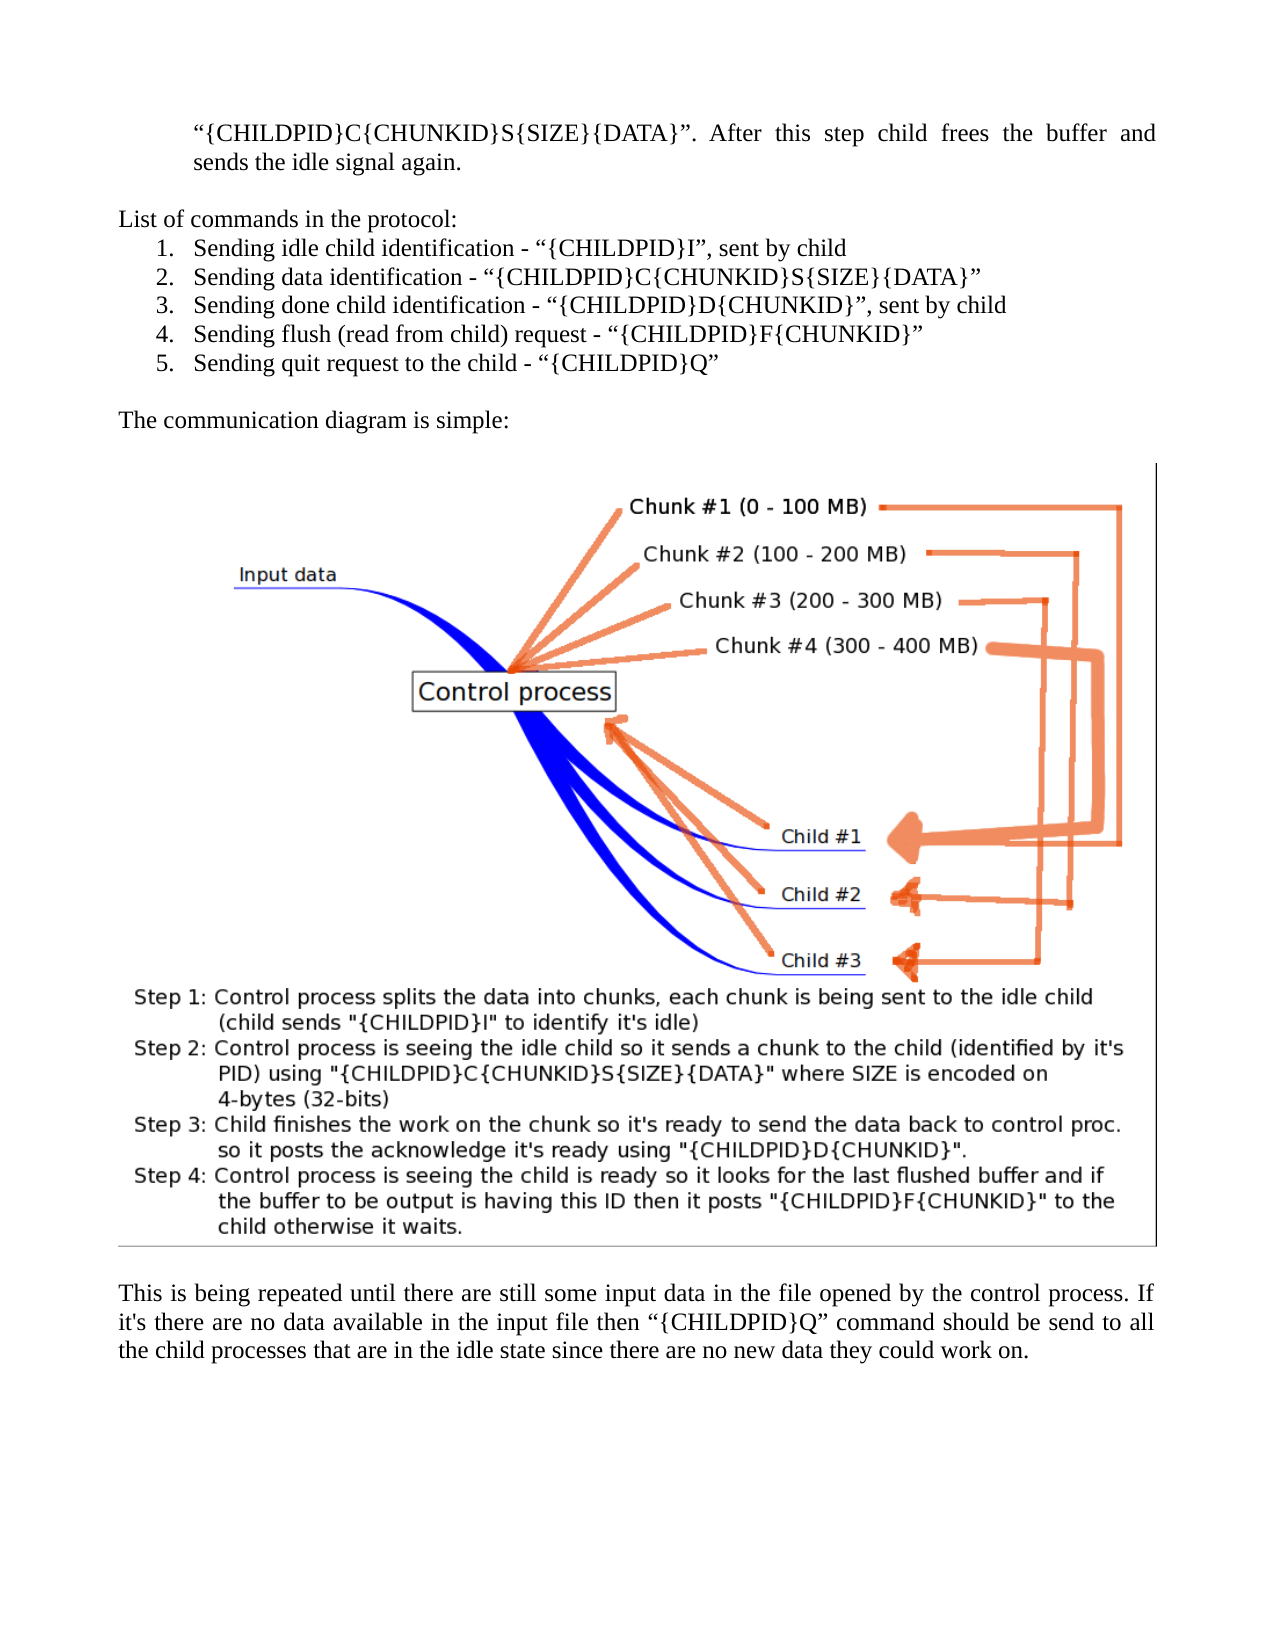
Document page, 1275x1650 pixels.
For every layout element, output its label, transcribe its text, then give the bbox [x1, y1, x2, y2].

list Sending data identification - “{CHILDPID}C{CHUNKID}S{SIZE}{DATA}” [156, 262, 1157, 291]
list Sending quit request to the child - “{CHILDPID}Q” [156, 348, 1157, 377]
list “{CHILDPID}C{CHUNKID}S{SIZE}{DATA}”. After this step child frees the buffer and sends the idle signal again. [156, 118, 1157, 176]
picture [118, 463, 1157, 1249]
list Sending idle child identification - “{CHILDPID}I”, sent by child [156, 233, 1157, 262]
text List of commands in the protocol: [118, 204, 1157, 233]
list Sending flush (read from child) request - “{CHILDPID}F{CHUNKID}” [156, 319, 1157, 348]
text This is being repeated until there are still some input data in the file opened by the control process. If it's there are no data available in the input file then “{CHILDPID}Q” command should be send to all the child processes that are in the idle state since there are no new data they could work on. [118, 1278, 1157, 1364]
list Sending done child identification - “{CHILDPID}D{CHUNKID}”, sent by child [156, 291, 1157, 319]
text The communication diagram is simple: [118, 406, 1157, 434]
